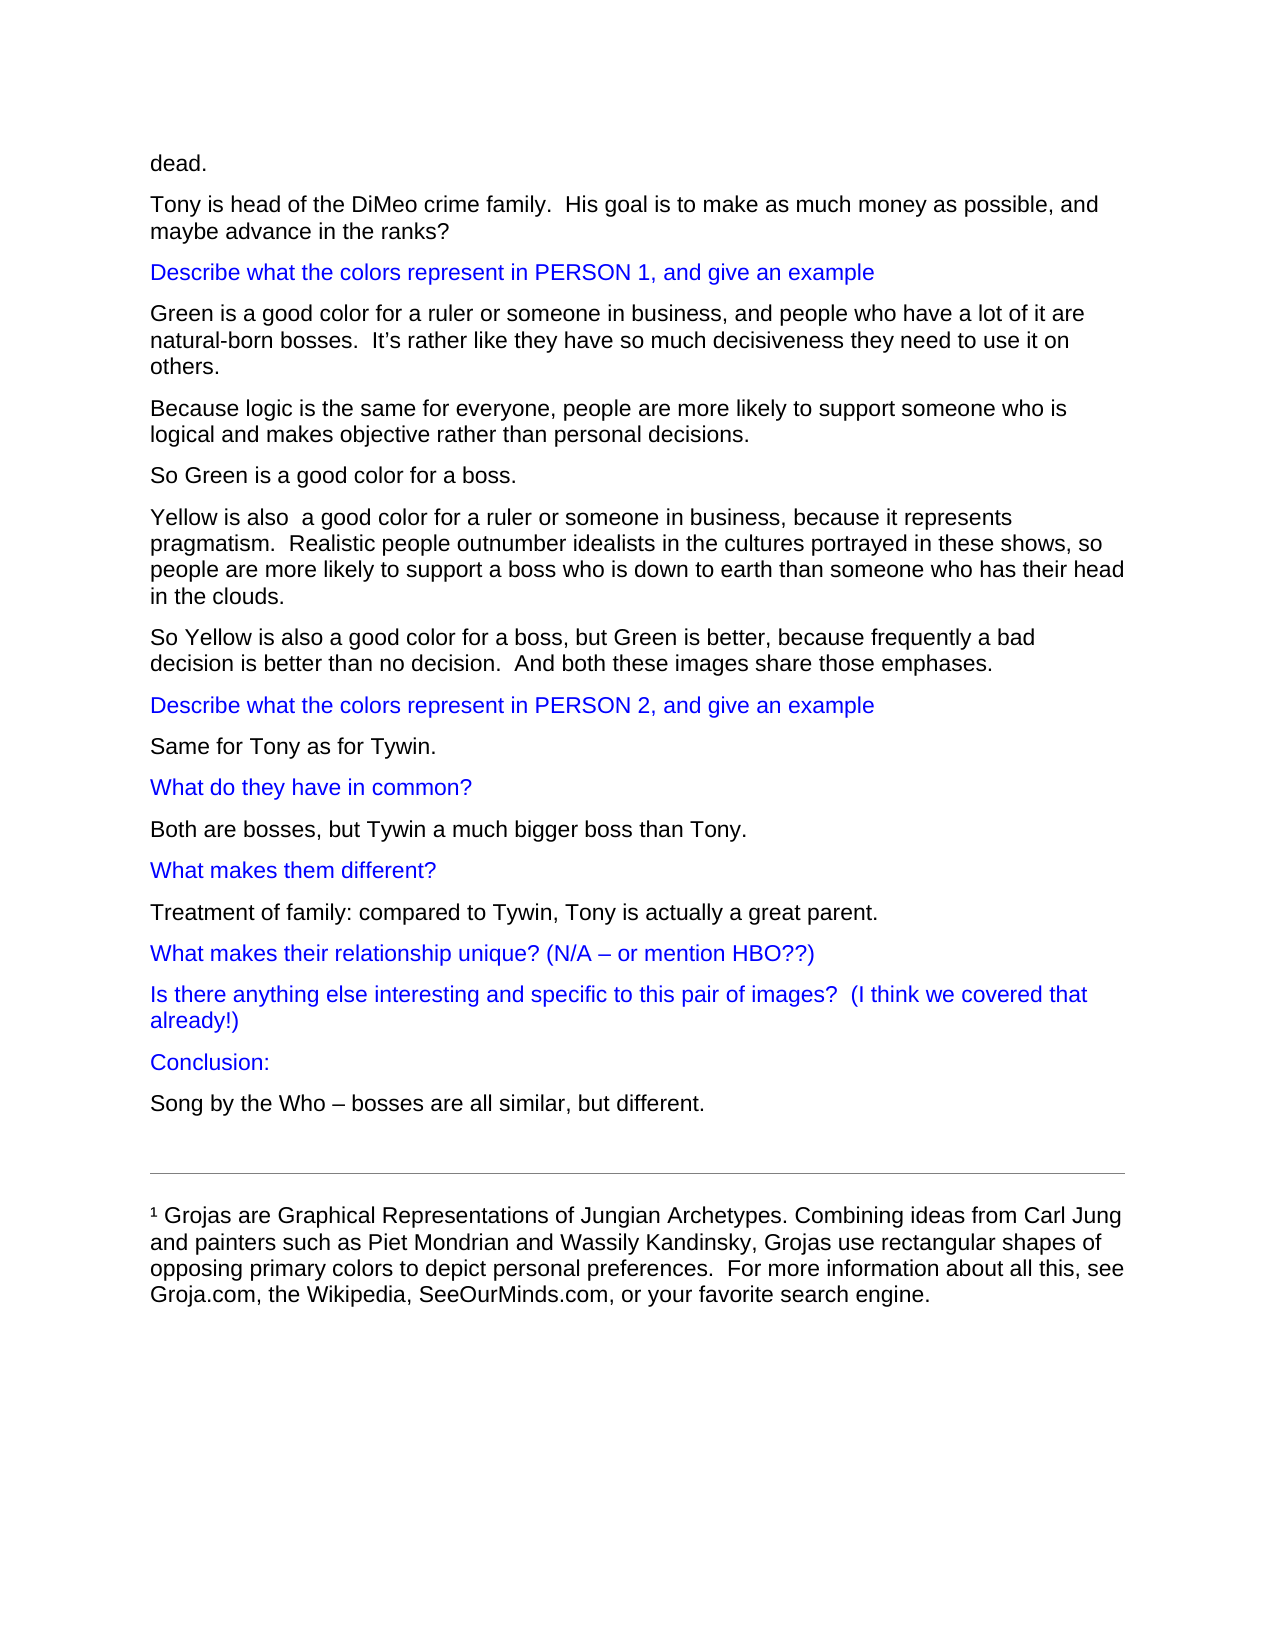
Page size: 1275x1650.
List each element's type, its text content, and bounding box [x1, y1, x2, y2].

text Treatment of family: compared to Tywin, Tony is actually a great parent. [150, 898, 1125, 925]
text dead. [150, 150, 1125, 176]
text Tony is head of the DiMeo crime family. His goal is to make as much money as possible, and maybe advance in the ranks? [150, 191, 1125, 244]
text Because logic is the same for everyone, people are more likely to support someone who is logical and makes objective rather than personal decisions. [150, 394, 1125, 447]
text What makes their relationship unique? (N/A – or mention HBO??) [150, 940, 1125, 966]
text What do they have in common? [150, 774, 1125, 801]
text So Green is a good color for a boss. [150, 462, 1125, 488]
text So Yellow is also a good color for a boss, but Green is better, because frequently a bad decision is better than no decision. And both these images share those emphases. [150, 624, 1125, 677]
text Green is a good color for a ruler or someone in business, and people who have a lot of it are natural-born bosses. It’s rather like they have so much decisiveness they need to use it on others. [150, 300, 1125, 379]
text Same for Tony as for Tywin. [150, 733, 1125, 759]
text Is there anything else interesting and specific to this pair of images? (I think we covered that already!) [150, 981, 1125, 1034]
text Song by the Who – bosses are all similar, but different. [150, 1090, 1125, 1117]
text Conclusion: [150, 1049, 1125, 1075]
text What makes them different? [150, 857, 1125, 883]
text ¹ Grojas are Graphical Representations of Jungian Archetypes. Combining ideas from Carl Jung and painters such as Piet Mondrian and Wassily Kandinsky, Grojas use rectangular shapes of opposing primary colors to depict personal preferences. For more information about all this, see Groja.com, the Wikipedia, SeeOurMinds.com, or your favorite search engine. [150, 1202, 1125, 1307]
text Both are bosses, but Tywin a much bigger boss than Tony. [150, 816, 1125, 842]
text Describe what the colors represent in PERSON 2, and give an example [150, 692, 1125, 718]
text Describe what the colors represent in PERSON 1, and give an example [150, 259, 1125, 285]
text Yellow is also a good color for a ruler or someone in business, because it represents pragmatism. Realistic people outnumber idealists in the cultures portrayed in these shows, so people are more likely to support a boss who is down to earth than someone who has their head in the clouds. [150, 503, 1125, 609]
